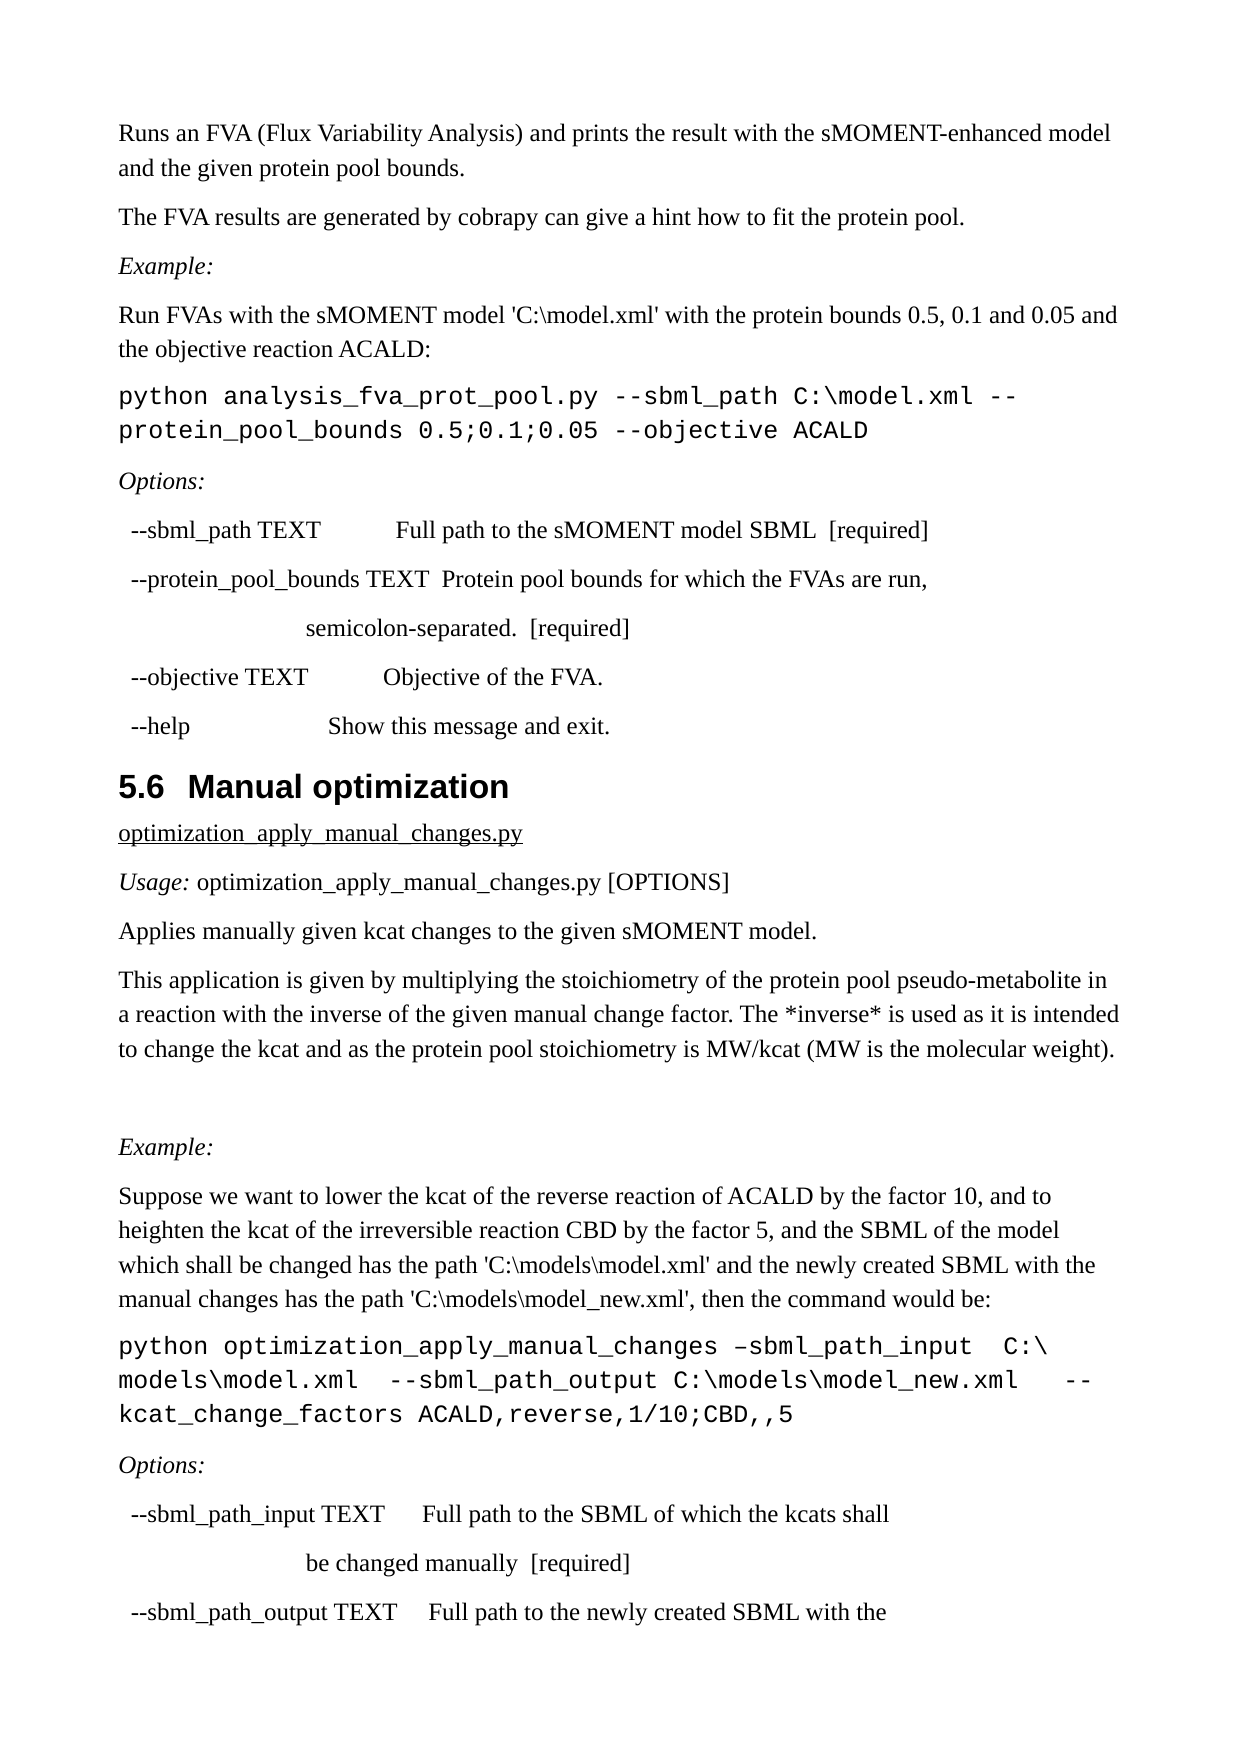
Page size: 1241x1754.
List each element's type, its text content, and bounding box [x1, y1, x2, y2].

text Suppose we want to lower the kcat of the reverse reaction of ACALD by the factor 10, and to heighten the kcat of the irreversible reaction CBD by the factor 5, and the SBML of the model which shall be changed has the path 'C:\models\model.xml' and the newly created SBML with the manual changes has the path 'C:\models\model_new.xml', then the command would be: [118, 1181, 1122, 1313]
subtitle Manual optimization [118, 766, 1122, 805]
text Options: [118, 1450, 1122, 1479]
text --objective TEXT Objective of the FVA. [118, 662, 1122, 691]
text Usage: optimization_apply_manual_changes.py [OPTIONS] [118, 867, 1122, 895]
text python analysis_fva_prot_pool.py --sbml_path C:\model.xml --protein_pool_bounds 0.5;0.1;0.05 --objective ACALD [118, 383, 1122, 446]
text Applies manually given kcat changes to the given sMOMENT model. [118, 916, 1122, 944]
text --protein_pool_bounds TEXT Protein pool bounds for which the FVAs are run, [118, 564, 1122, 593]
text This application is given by multiplying the stoichiometry of the protein pool pseudo-metabolite in a reaction with the inverse of the given manual change factor. The *inverse* is used as it is intended to change the kcat and as the protein pool stoichiometry is MW/kcat (MW is the molecular weight). [118, 965, 1122, 1062]
text Example: [118, 1132, 1122, 1161]
text python optimization_apply_manual_changes –sbml_path_input C:\models\model.xml --sbml_path_output C:\models\model_new.xml --kcat_change_factors ACALD,reverse,1/10;CBD,,5 [118, 1333, 1122, 1430]
text Options: [118, 466, 1122, 494]
text be changed manually [required] [118, 1548, 1122, 1577]
text --sbml_path TEXT Full path to the sMOMENT model SBML [required] [118, 515, 1122, 544]
text --help Show this message and exit. [118, 711, 1122, 740]
text Runs an FVA (Flux Variability Analysis) and prints the result with the sMOMENT-enhanced model and the given protein pool bounds. [118, 118, 1122, 181]
text Example: [118, 251, 1122, 279]
text Run FVAs with the sMOMENT model 'C:\model.xml' with the protein bounds 0.5, 0.1 and 0.05 and the objective reaction ACALD: [118, 300, 1122, 363]
text --sbml_path_input TEXT Full path to the SBML of which the kcats shall [118, 1499, 1122, 1528]
text The FVA results are generated by cobrapy can give a hint how to fit the protein pool. [118, 202, 1122, 230]
text optimization_apply_manual_changes.py [118, 818, 1122, 846]
text semicolon-separated. [required] [118, 613, 1122, 642]
text --sbml_path_output TEXT Full path to the newly created SBML with the [118, 1597, 1122, 1626]
